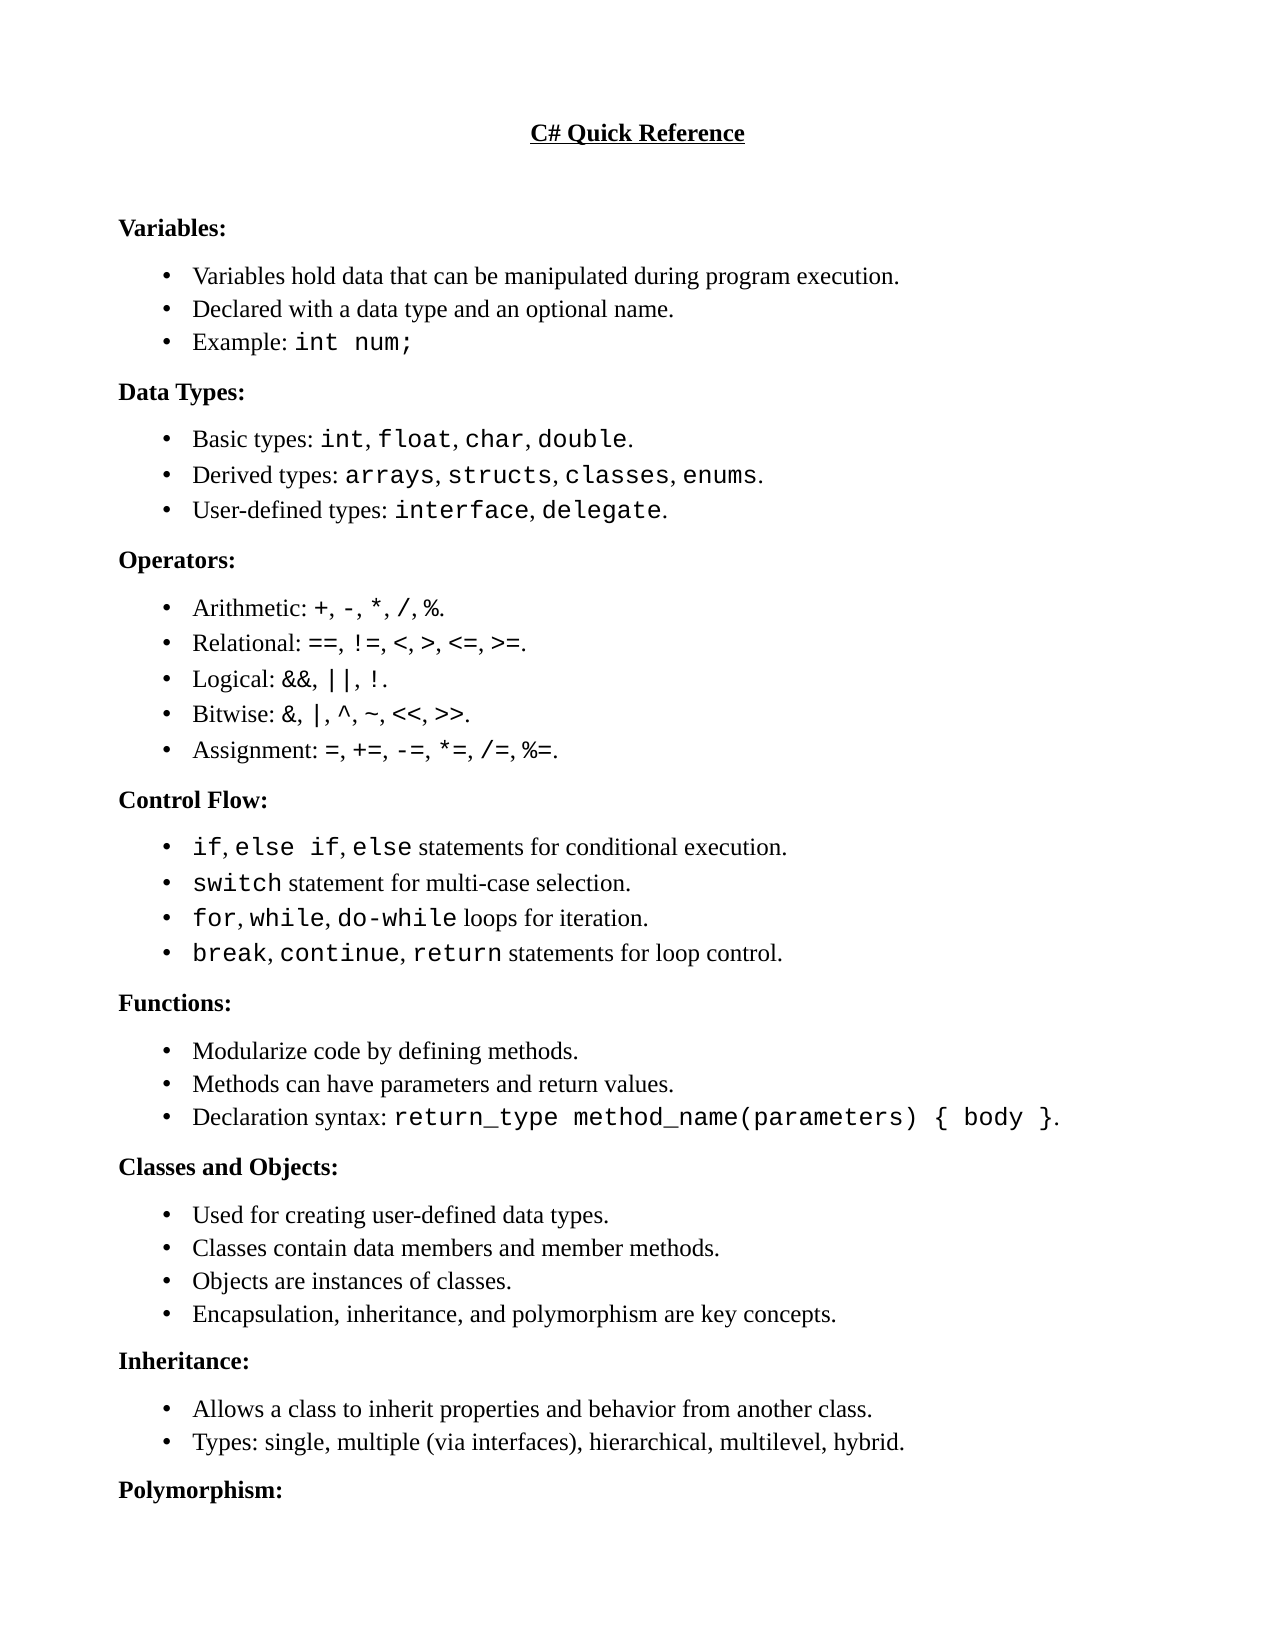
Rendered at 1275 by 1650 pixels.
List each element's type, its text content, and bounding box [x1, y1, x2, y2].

text Inheritance: [118, 1346, 1157, 1375]
list for, while, do-while loops for iteration. [162, 903, 1157, 934]
text Polymorphism: [118, 1475, 1157, 1503]
list Derived types: arrays, structs, classes, enums. [162, 460, 1157, 491]
list switch statement for multi-case selection. [162, 868, 1157, 898]
list Allows a class to inherit properties and behavior from another class. [162, 1394, 1157, 1423]
text Classes and Objects: [118, 1152, 1157, 1181]
list Encapsulation, inheritance, and polymorphism are key concepts. [162, 1299, 1157, 1328]
text Variables: [118, 213, 1157, 242]
list Objects are instances of classes. [162, 1266, 1157, 1294]
text Functions: [118, 988, 1157, 1017]
list Relational: ==, !=, <, >, <=, >=. [162, 628, 1157, 659]
list Bitwise: &, |, ^, ~, <<, >>. [162, 699, 1157, 730]
list Declaration syntax: return_type method_name(parameters) { body }. [162, 1102, 1157, 1133]
list Logical: &&, ||, !. [162, 664, 1157, 695]
list Modularize code by defining methods. [162, 1036, 1157, 1065]
list Example: int num; [162, 327, 1157, 358]
text Operators: [118, 545, 1157, 574]
list Basic types: int, float, char, double. [162, 424, 1157, 455]
list Used for creating user-defined data types. [162, 1200, 1157, 1228]
list Variables hold data that can be manipulated during program execution. [162, 261, 1157, 290]
list Methods can have parameters and return values. [162, 1069, 1157, 1098]
text Data Types: [118, 377, 1157, 406]
list Types: single, multiple (via interfaces), hierarchical, multilevel, hybrid. [162, 1427, 1157, 1456]
list Arithmetic: +, -, *, /, %. [162, 593, 1157, 624]
list User-defined types: interface, delegate. [162, 495, 1157, 526]
text Control Flow: [118, 785, 1157, 813]
list break, continue, return statements for loop control. [162, 938, 1157, 969]
text C# Quick Reference [118, 118, 1157, 147]
list if, else if, else statements for conditional execution. [162, 832, 1157, 863]
list Classes contain data members and member methods. [162, 1233, 1157, 1262]
list Declared with a data type and an optional name. [162, 294, 1157, 323]
list Assignment: =, +=, -=, *=, /=, %=. [162, 735, 1157, 766]
